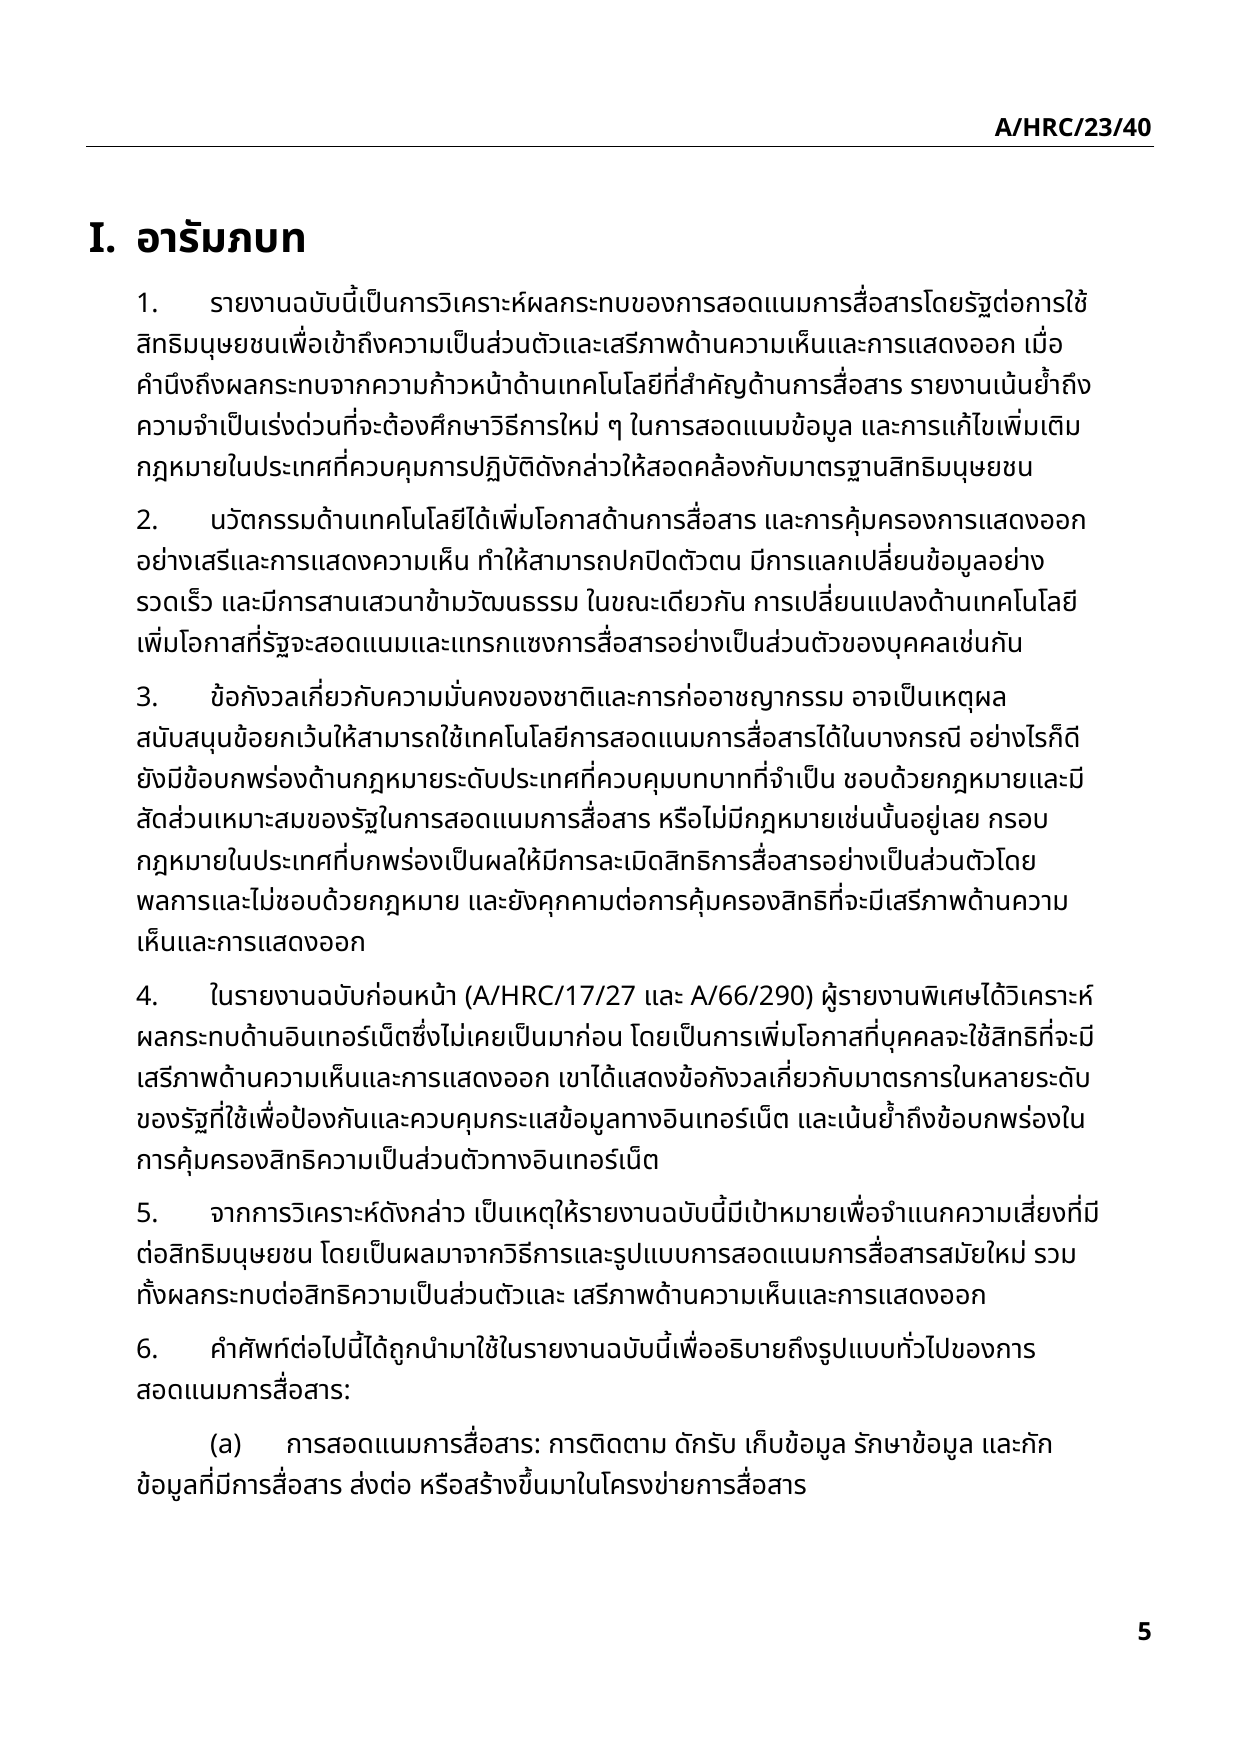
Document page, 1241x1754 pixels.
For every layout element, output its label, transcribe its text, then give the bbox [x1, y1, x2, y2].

list การสอดแนมการสื่อสาร: การติดตาม ดักรับ เก็บข้อมูล รักษาข้อมูล และกักข้อมูลที่มีการสื่อสาร ส่งต่อ หรือสร้างขึ้นมาในโครงข่ายการสื่อสาร [136, 1424, 1104, 1506]
list จากการวิเคราะห์ดังกล่าว เป็นเหตุให้รายงานฉบับนี้มีเป้าหมายเพื่อจำแนกความเสี่ยงที่มีต่อสิทธิมนุษยชน โดยเป็นผลมาจากวิธีการและรูปแบบการสอดแนมการสื่อสารสมัยใหม่ รวมทั้งผลกระทบต่อสิทธิความเป็นส่วนตัวและ เสรีภาพด้านความเห็นและการแสดงออก [136, 1194, 1104, 1317]
list รายงานฉบับนี้เป็นการวิเคราะห์ผลกระทบของการสอดแนมการสื่อสารโดยรัฐต่อการใช้สิทธิมนุษยชนเพื่อเข้าถึงความเป็นส่วนตัวและเสรีภาพด้านความเห็นและการแสดงออก เมื่อคำนึงถึงผลกระทบจากความก้าวหน้าด้านเทคโนโลยีที่สำคัญด้านการสื่อสาร รายงานเน้นย้ำถึงความจำเป็นเร่งด่วนที่จะต้องศึกษาวิธีการใหม่ ๆ ในการสอดแนมข้อมูล และการแก้ไขเพิ่มเติมกฎหมายในประเทศที่ควบคุมการปฏิบัติดังกล่าวให้สอดคล้องกับมาตรฐานสิทธิมนุษยชน [136, 283, 1104, 488]
list ในรายงานฉบับก่อนหน้า (A/HRC/17/27 และ A/66/290) ผู้รายงานพิเศษได้วิเคราะห์ผลกระทบด้านอินเทอร์เน็ตซึ่งไม่เคยเป็นมาก่อน โดยเป็นการเพิ่มโอกาสที่บุคคลจะใช้สิทธิที่จะมีเสรีภาพด้านความเห็นและการแสดงออก เขาได้แสดงข้อกังวลเกี่ยวกับมาตรการในหลายระดับของรัฐที่ใช้เพื่อป้องกันและควบคุมกระแสข้อมูลทางอินเทอร์เน็ต และเน้นย้ำถึงข้อบกพร่องในการคุ้มครองสิทธิความเป็นส่วนตัวทางอินเทอร์เน็ต [136, 976, 1104, 1181]
subtitle อารัมภบท [88, 208, 1104, 272]
list ข้อกังวลเกี่ยวกับความมั่นคงของชาติและการก่ออาชญากรรม อาจเป็นเหตุผลสนับสนุนข้อยกเว้นให้สามารถใช้เทคโนโลยีการสอดแนมการสื่อสารได้ในบางกรณี อย่างไรก็ดี ยังมีข้อบกพร่องด้านกฎหมายระดับประเทศที่ควบคุมบทบาทที่จำเป็น ชอบด้วยกฎหมายและมีสัดส่วนเหมาะสมของรัฐในการสอดแนมการสื่อสาร หรือไม่มีกฎหมายเช่นนั้นอยู่เลย กรอบกฎหมายในประเทศที่บกพร่องเป็นผลให้มีการละเมิดสิทธิการสื่อสารอย่างเป็นส่วนตัวโดยพลการและไม่ชอบด้วยกฎหมาย และยังคุกคามต่อการคุ้มครองสิทธิที่จะมีเสรีภาพด้านความเห็นและการแสดงออก [136, 677, 1104, 964]
list นวัตกรรมด้านเทคโนโลยีได้เพิ่มโอกาสด้านการสื่อสาร และการคุ้มครองการแสดงออกอย่างเสรีและการแสดงความเห็น ทำให้สามารถปกปิดตัวตน มีการแลกเปลี่ยนข้อมูลอย่างรวดเร็ว และมีการสานเสวนาข้ามวัฒนธรรม ในขณะเดียวกัน การเปลี่ยนแปลงด้านเทคโนโลยีเพิ่มโอกาสที่รัฐจะสอดแนมและแทรกแซงการสื่อสารอย่างเป็นส่วนตัวของบุคคลเช่นกัน [136, 501, 1104, 665]
list คำศัพท์ต่อไปนี้ได้ถูกนำมาใช้ในรายงานฉบับนี้เพื่ออธิบายถึงรูปแบบทั่วไปของการสอดแนมการสื่อสาร: [136, 1329, 1104, 1412]
